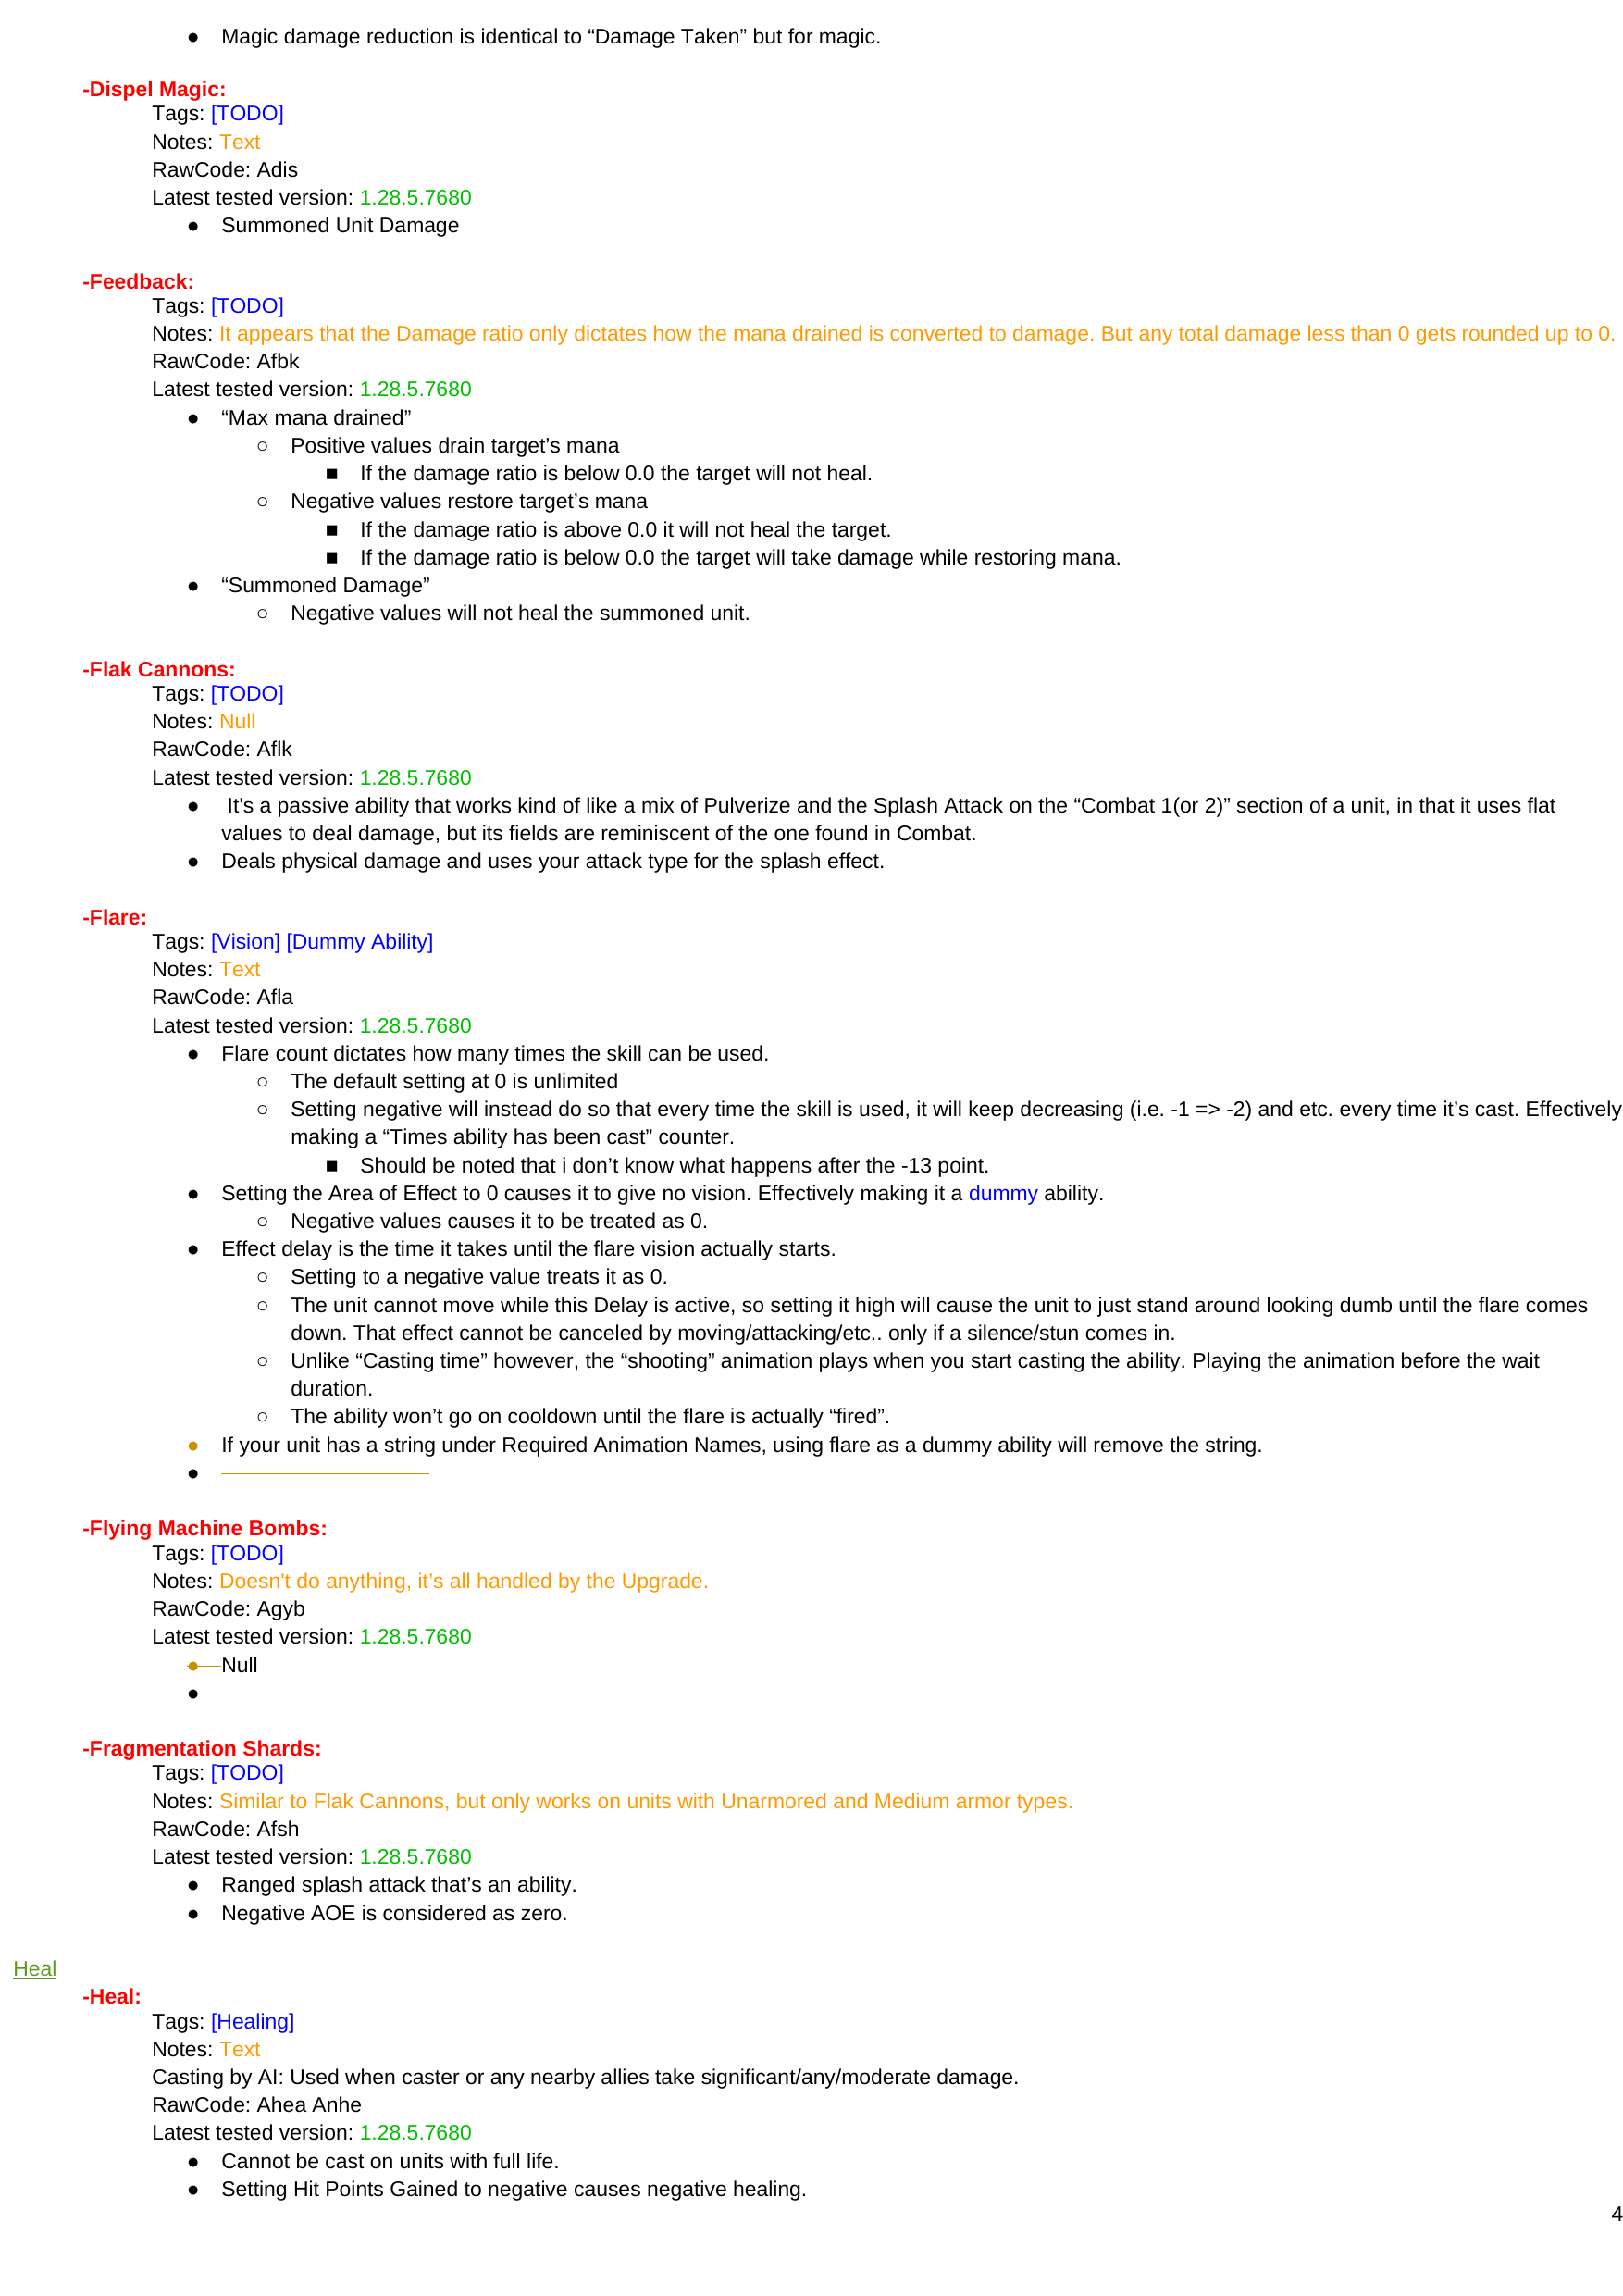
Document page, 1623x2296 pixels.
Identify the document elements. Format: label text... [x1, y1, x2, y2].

text Tags: [TODO] [13, 293, 1623, 317]
text RawCode: Agyb [82, 1596, 1623, 1620]
text Notes: Similar to Flak Cannons, but only works on units with Unarmored and Medium armor types. [82, 1789, 1623, 1813]
list Negative values restore target’s mana [256, 489, 1623, 514]
text RawCode: Adis [82, 157, 1623, 181]
list Negative values will not heal the summoned unit. [256, 601, 1623, 626]
text Notes: It appears that the Damage ratio only dictates how the mana drained is converted to damage. But any total damage less than 0 gets rounded up to 0. [82, 321, 1623, 345]
text Notes: Doesn't do anything, it’s all handled by the Upgrade. [82, 1569, 1623, 1593]
list Setting to a negative value treats it as 0. [256, 1264, 1623, 1289]
text Latest tested version: 1.28.5.7680 [82, 2120, 1623, 2145]
text Tags: [TODO] [13, 1760, 1623, 1785]
list Setting negative will instead do so that every time the skill is used, it will keep decreasing (i.e. -1 => -2) and etc. every time it’s cast. Effectively making a “Times ability has been cast” counter. [256, 1097, 1623, 1149]
subtitle -Fragmentation Shards: [13, 1736, 1623, 1760]
text RawCode: Aflk [82, 737, 1623, 762]
list Null [187, 1653, 1623, 1677]
list If the damage ratio is below 0.0 the target will take damage while restoring mana. [326, 545, 1623, 569]
text Latest tested version: 1.28.5.7680 [82, 1624, 1623, 1649]
list Negative AOE is considered as zero. [187, 1900, 1623, 1925]
list If your unit has a string under Required Animation Names, using flare as a dummy ability will remove the string. [187, 1433, 1623, 1457]
text Tags: [Healing] [13, 2009, 1623, 2033]
list Effect delay is the time it takes until the flare vision actually starts. [187, 1236, 1623, 1261]
text RawCode: Ahea Anhe [82, 2092, 1623, 2116]
list It's a passive ability that works kind of like a mix of Pulverize and the Splash Attack on the “Combat 1(or 2)” section of a unit, in that it uses flat values to deal damage, but its fields are reminiscent of the one found in Combat. [187, 793, 1623, 845]
subtitle -Dispel Magic: [13, 77, 1623, 101]
list Setting the Area of Effect to 0 causes it to give no vision. Effectively making it a dummy ability. [187, 1181, 1623, 1205]
list The ability won’t go on cooldown until the flare is actually “fired”. [256, 1404, 1623, 1429]
list Positive values drain target’s mana [256, 433, 1623, 457]
text Tags: [TODO] [13, 681, 1623, 705]
text Latest tested version: 1.28.5.7680 [82, 377, 1623, 402]
list Flare count dictates how many times the skill can be used. [187, 1041, 1623, 1065]
list Magic damage reduction is identical to “Damage Taken” but for magic. [187, 24, 1623, 49]
list Cannot be cast on units with full life. [187, 2149, 1623, 2173]
text RawCode: Afbk [82, 349, 1623, 374]
list Should be noted that i don’t know what happens after the -13 point. [326, 1153, 1623, 1177]
text Notes: Text [82, 129, 1623, 154]
text Latest tested version: 1.28.5.7680 [82, 1012, 1623, 1037]
list If the damage ratio is above 0.0 it will not heal the target. [326, 516, 1623, 541]
list The unit cannot move while this Delay is active, so setting it high will cause the unit to just stand around looking dumb until the flare comes down. That effect cannot be canceled by moving/attacking/etc.. only if a silence/stun comes in. [256, 1293, 1623, 1345]
list Negative values causes it to be treated as 0. [256, 1209, 1623, 1233]
text Latest tested version: 1.28.5.7680 [82, 765, 1623, 789]
text Notes: Text [82, 2037, 1623, 2061]
text Tags: [TODO] [13, 101, 1623, 126]
subtitle -Flare: [13, 905, 1623, 929]
text Casting by AI: Used when caster or any nearby allies take significant/any/moderate damage. [82, 2065, 1623, 2089]
subtitle -Heal: [13, 1984, 1623, 2009]
list Setting Hit Points Gained to negative causes negative healing. [187, 2177, 1623, 2201]
text RawCode: Afsh [82, 1817, 1623, 1841]
list “Max mana drained” [187, 405, 1623, 429]
subtitle -Feedback: [13, 269, 1623, 293]
text Heal [13, 1956, 1623, 1980]
list “Summoned Damage” [187, 573, 1623, 597]
list Deals physical damage and uses your attack type for the splash effect. [187, 849, 1623, 873]
list Summoned Unit Damage [187, 213, 1623, 237]
text Tags: [Vision] [Dummy Ability] [13, 929, 1623, 953]
text Latest tested version: 1.28.5.7680 [82, 185, 1623, 209]
subtitle -Flak Cannons: [13, 656, 1623, 681]
list Ranged splash attack that’s an ability. [187, 1872, 1623, 1897]
text Notes: Text [82, 957, 1623, 982]
list The default setting at 0 is unlimited [256, 1069, 1623, 1093]
text Tags: [TODO] [13, 1541, 1623, 1565]
text Latest tested version: 1.28.5.7680 [82, 1844, 1623, 1868]
list If the damage ratio is below 0.0 the target will not heal. [326, 461, 1623, 485]
text RawCode: Afla [82, 985, 1623, 1010]
text Notes: Null [82, 709, 1623, 733]
list Unlike “Casting time” however, the “shooting” animation plays when you start casting the ability. Playing the animation before the wait duration. [256, 1348, 1623, 1401]
subtitle -Flying Machine Bombs: [13, 1516, 1623, 1541]
